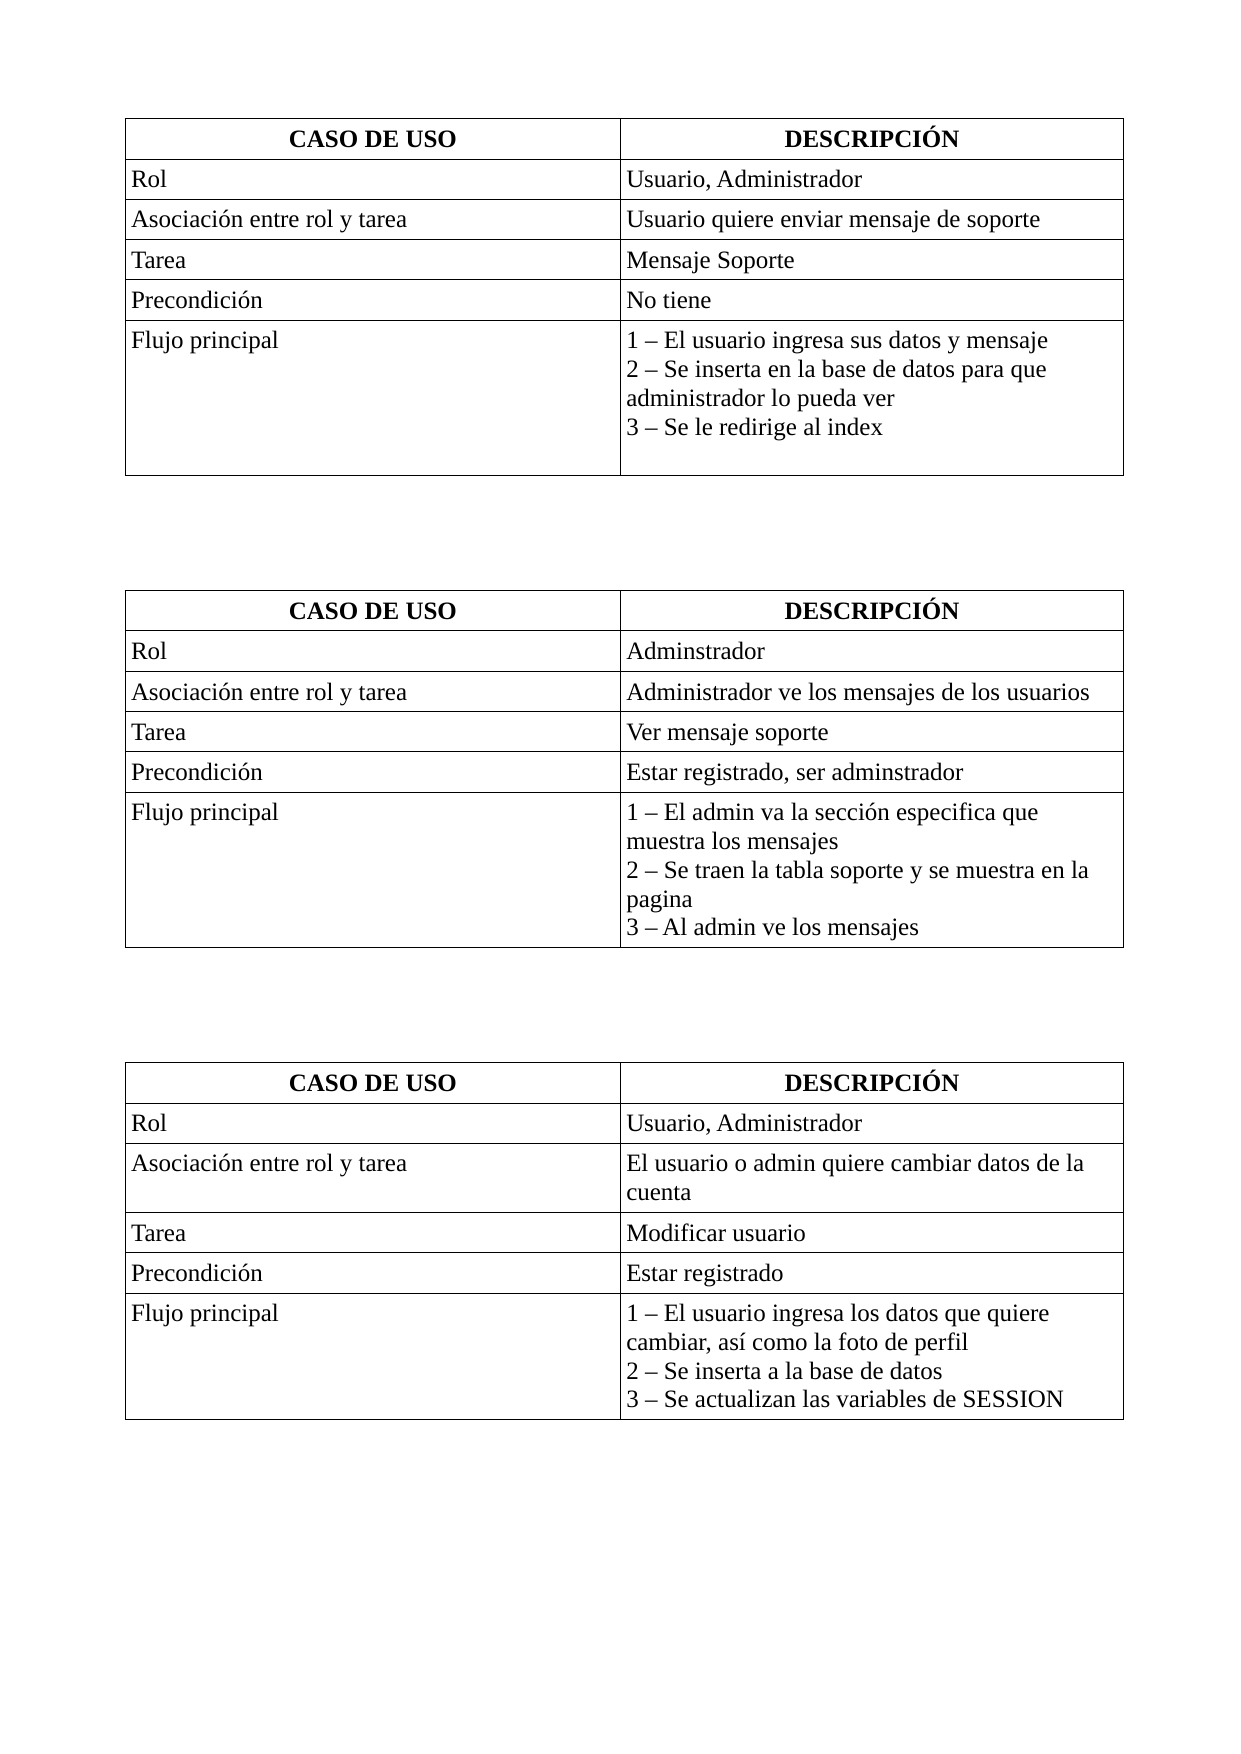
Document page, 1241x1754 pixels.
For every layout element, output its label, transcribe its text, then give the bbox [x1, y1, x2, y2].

table_header CASO DE USO [126, 119, 620, 158]
table_cell Asociación entre rol y tarea [126, 672, 620, 711]
table_cell Tarea [126, 1213, 620, 1252]
table_cell Rol [126, 160, 620, 199]
table_cell Estar registrado, ser adminstrador [621, 752, 1123, 792]
table_header DESCRIPCIÓN [621, 591, 1123, 630]
table_cell Administrador ve los mensajes de los usuarios [621, 672, 1123, 711]
table_header DESCRIPCIÓN [621, 1063, 1123, 1102]
table_cell Usuario quiere enviar mensaje de soporte [621, 200, 1123, 239]
table_header CASO DE USO [126, 1063, 620, 1102]
table_cell Asociación entre rol y tarea [126, 200, 620, 239]
table_cell Estar registrado [621, 1253, 1123, 1292]
table_cell Precondición [126, 752, 620, 792]
table_header CASO DE USO [126, 591, 620, 630]
table_cell Asociación entre rol y tarea [126, 1144, 620, 1212]
table_cell El usuario o admin quiere cambiar datos de la cuenta [621, 1144, 1123, 1212]
table_cell No tiene [621, 280, 1123, 320]
table_cell Flujo principal [126, 793, 620, 947]
table_cell Precondición [126, 280, 620, 320]
table_cell Mensaje Soporte [621, 240, 1123, 279]
table_cell Flujo principal [126, 1294, 620, 1419]
table_cell 1 – El admin va la sección especifica que muestra los mensajes 2 – Se traen la tabla soporte y se muestra en la pagina 3 – Al admin ve los mensajes [621, 793, 1123, 947]
table_cell Adminstrador [621, 631, 1123, 671]
table_cell Precondición [126, 1253, 620, 1292]
table_cell Usuario, Administrador [621, 160, 1123, 199]
table_cell Rol [126, 631, 620, 671]
table_cell Rol [126, 1104, 620, 1143]
table_cell Usuario, Administrador [621, 1104, 1123, 1143]
table_cell Tarea [126, 712, 620, 751]
table_cell Modificar usuario [621, 1213, 1123, 1252]
table_cell 1 – El usuario ingresa sus datos y mensaje 2 – Se inserta en la base de datos para que administrador lo pueda ver 3 – Se le redirige al index [621, 321, 1123, 475]
table_cell Tarea [126, 240, 620, 279]
table_cell Flujo principal [126, 321, 620, 475]
table_cell Ver mensaje soporte [621, 712, 1123, 751]
table_cell 1 – El usuario ingresa los datos que quiere cambiar, así como la foto de perfil 2 – Se inserta a la base de datos 3 – Se actualizan las variables de SESSION [621, 1294, 1123, 1419]
table_header DESCRIPCIÓN [621, 119, 1123, 158]
